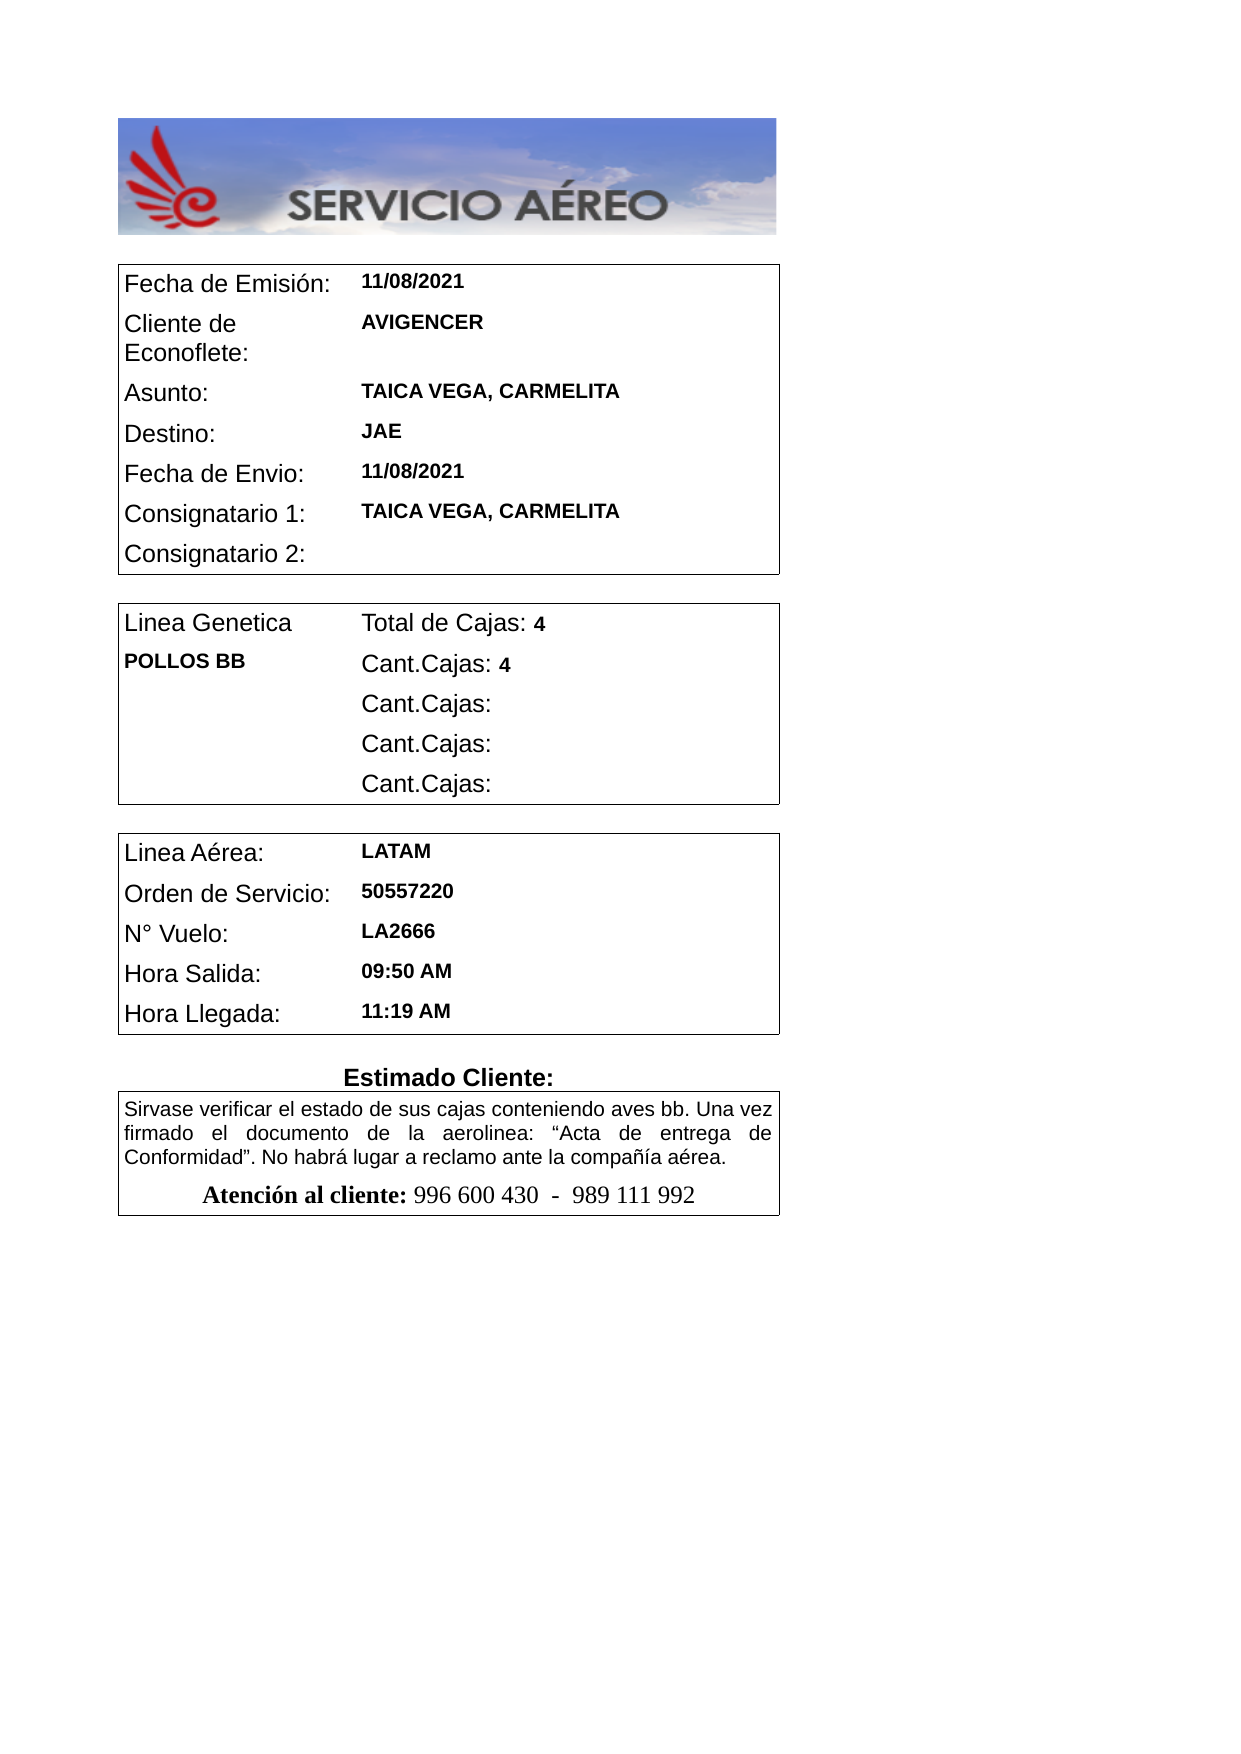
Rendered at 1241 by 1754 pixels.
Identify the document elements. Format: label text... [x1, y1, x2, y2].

table_cell Cant.Cajas: [356, 683, 779, 723]
table_header Fecha de Emisión: [119, 265, 356, 304]
table_cell [356, 534, 779, 574]
table_cell N° Vuelo: [119, 913, 356, 953]
table_cell [119, 764, 356, 804]
table_cell 11/08/2021 [356, 453, 779, 493]
table_header 11/08/2021 [356, 265, 779, 304]
table_cell [119, 683, 356, 723]
table_cell Linea Genetica [119, 604, 356, 643]
table_cell [356, 805, 779, 833]
table_cell Total de Cajas: 4 [356, 604, 779, 643]
table_cell [119, 723, 356, 763]
table_cell 50557220 [356, 873, 779, 913]
table_cell Linea Aérea: [119, 834, 356, 873]
table_cell [118, 805, 356, 833]
table_cell Hora Salida: [119, 953, 356, 993]
table_cell 11:19 AM [356, 994, 779, 1034]
table_cell [118, 575, 356, 603]
table_cell LA2666 [356, 913, 779, 953]
table_cell 09:50 AM [356, 953, 779, 993]
table_cell Hora Llegada: [119, 994, 356, 1034]
table_cell Consignatario 1: [119, 493, 356, 533]
table_cell Cant.Cajas: 4 [356, 643, 779, 683]
table_cell [356, 575, 779, 603]
table_cell Cliente de Econoflete: [119, 304, 356, 373]
table_cell POLLOS BB [119, 643, 356, 683]
table_cell Orden de Servicio: [119, 873, 356, 913]
table_cell Estimado Cliente: [118, 1035, 779, 1091]
table_cell Consignatario 2: [119, 534, 356, 574]
table_cell Atención al cliente: 996 600 430 - 989 111 992 [119, 1175, 779, 1215]
table_cell Cant.Cajas: [356, 764, 779, 804]
table_cell Fecha de Envio: [119, 453, 356, 493]
table_cell AVIGENCER [356, 304, 779, 373]
table_cell TAICA VEGA, CARMELITA [356, 373, 779, 413]
table_cell JAE [356, 413, 779, 453]
table_cell LATAM [356, 834, 779, 873]
table_cell Asunto: [119, 373, 356, 413]
table_cell TAICA VEGA, CARMELITA [356, 493, 779, 533]
table_cell Cant.Cajas: [356, 723, 779, 763]
table_cell Sirvase verificar el estado de sus cajas conteniendo aves bb. Una vez firmado el documento de la aerolinea: “Acta de entrega de Conformidad”. No habrá lugar a reclamo ante la compañía aérea. [119, 1092, 779, 1175]
picture [118, 118, 777, 235]
table_cell Destino: [119, 413, 356, 453]
